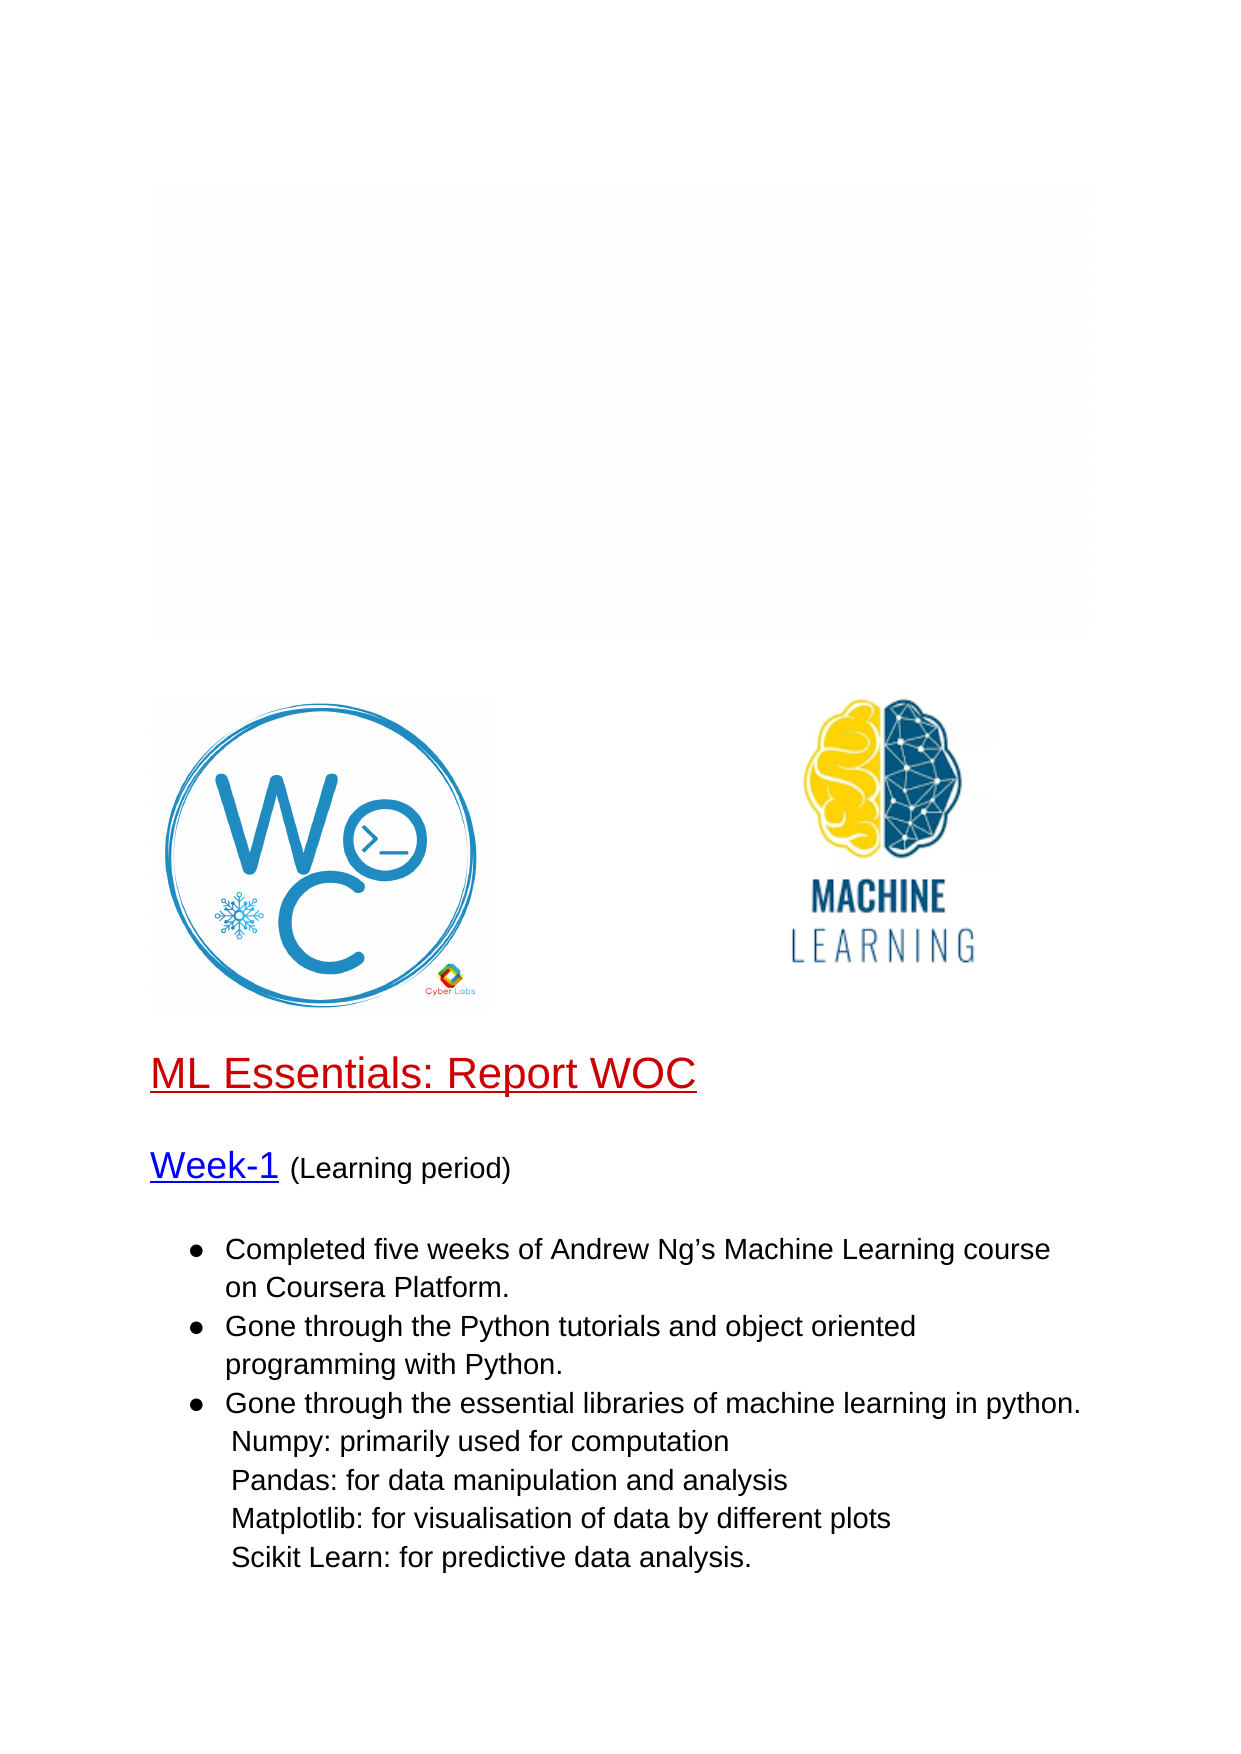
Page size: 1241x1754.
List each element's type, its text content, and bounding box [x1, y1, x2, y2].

text ML Essentials: Report WOC [150, 1047, 1090, 1097]
text Matplotlib: for visualisation of data by different plots [150, 1501, 1090, 1535]
picture [150, 696, 491, 1014]
picture [150, 180, 1091, 639]
picture [707, 642, 1059, 1014]
text Week-1 (Learning period) [150, 1143, 1090, 1187]
list Gone through the essential libraries of machine learning in python. [187, 1386, 1090, 1419]
text Scikit Learn: for predictive data analysis. [150, 1540, 1090, 1573]
list Completed five weeks of Andrew Ng’s Machine Learning course on Coursera Platform. [187, 1232, 1090, 1304]
text Numpy: primarily used for computation [150, 1424, 1090, 1458]
text Pandas: for data manipulation and analysis [150, 1463, 1090, 1496]
list Gone through the Python tutorials and object oriented programming with Python. [187, 1309, 1090, 1381]
